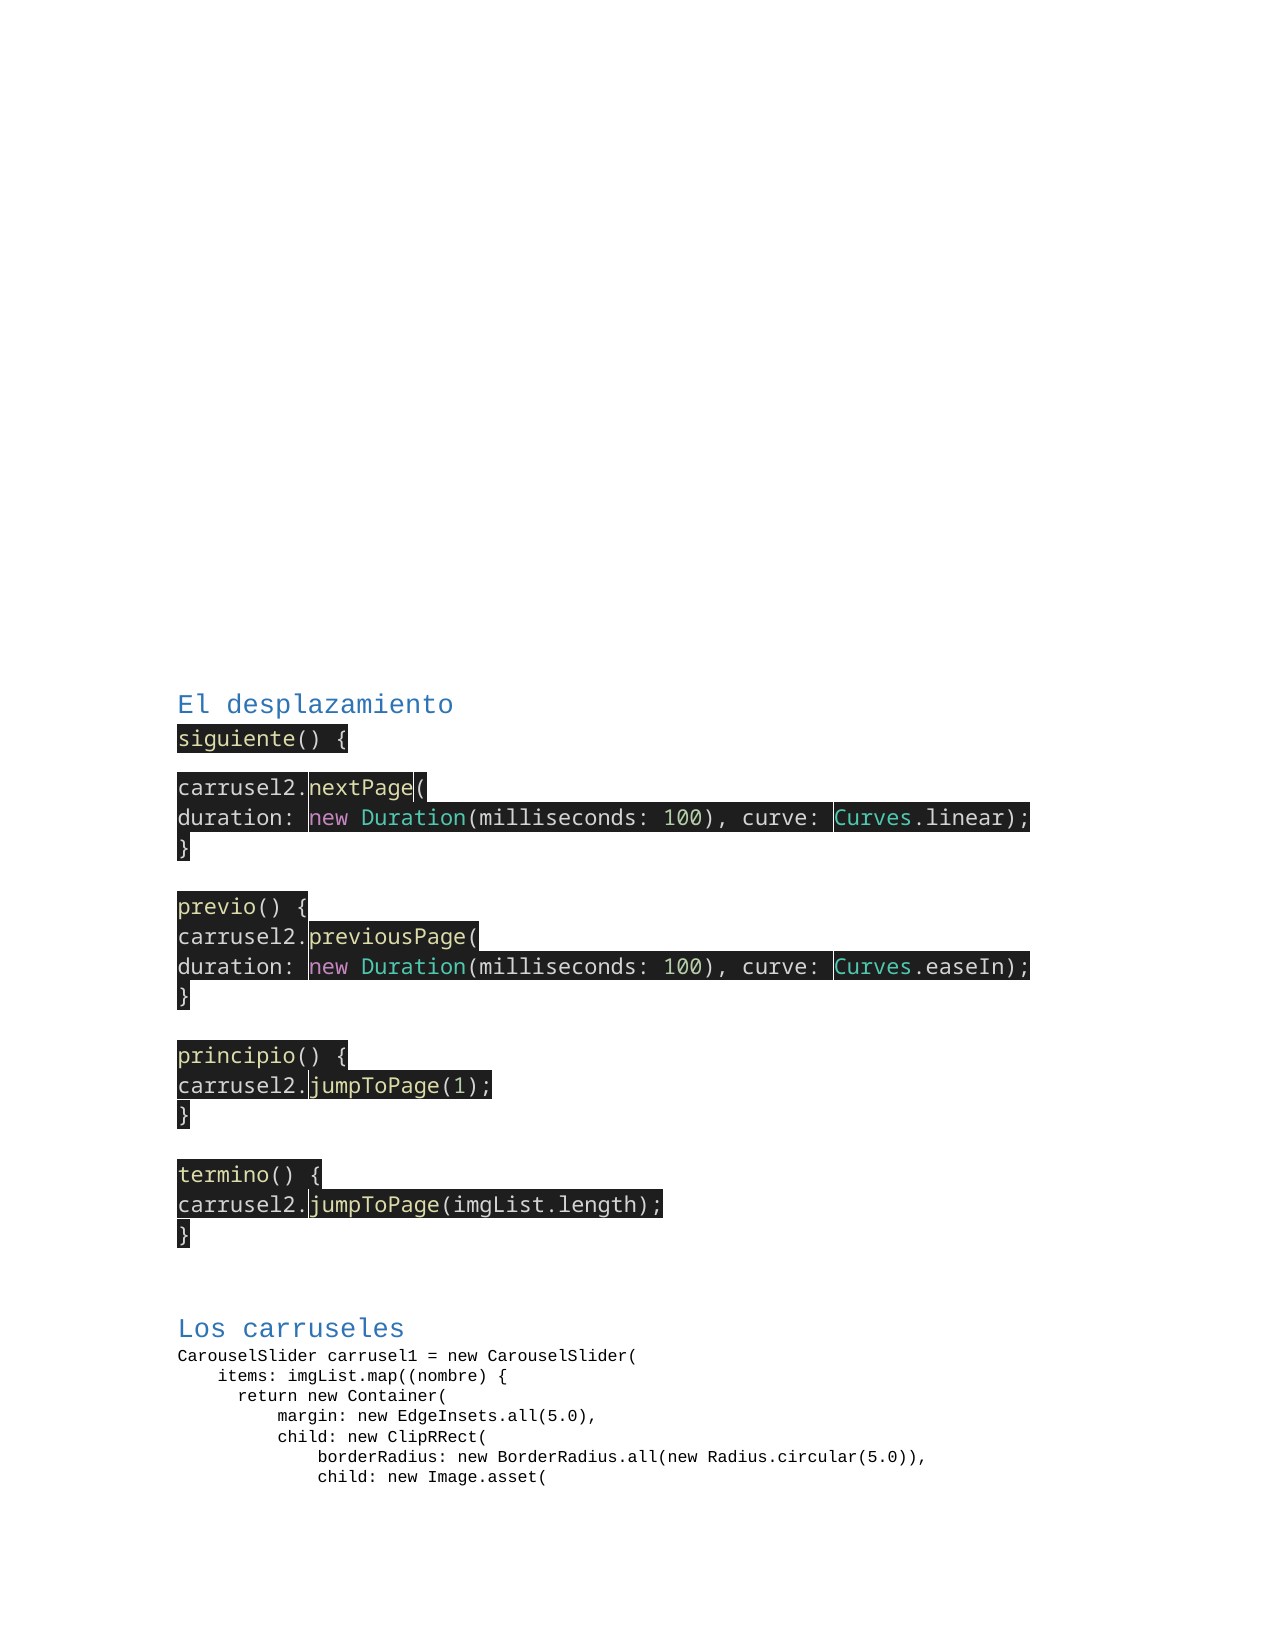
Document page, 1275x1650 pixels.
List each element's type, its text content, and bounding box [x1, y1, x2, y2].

text } [177, 1218, 1098, 1248]
text margin: new EdgeInsets.all(5.0), [177, 1408, 1098, 1427]
text return new Container( [177, 1388, 1098, 1407]
text previo() { [177, 891, 1098, 921]
text principio() { [177, 1040, 1098, 1070]
text CarouselSlider carrusel1 = new CarouselSlider( [177, 1348, 1098, 1367]
text duration: new Duration(milliseconds: 100), curve: Curves.easeIn); [177, 951, 1098, 980]
text carrusel2.jumpToPage(1); [177, 1070, 1098, 1099]
subtitle El desplazamiento [177, 691, 1098, 721]
text siguiente() { [177, 723, 1098, 753]
text } [177, 1099, 1098, 1129]
text carrusel2.nextPage( [177, 772, 1098, 802]
text carrusel2.previousPage( [177, 921, 1098, 951]
text child: new ClipRRect( [177, 1428, 1098, 1447]
text items: imgList.map((nombre) { [177, 1368, 1098, 1387]
text borderRadius: new BorderRadius.all(new Radius.circular(5.0)), [177, 1448, 1098, 1467]
text } [177, 980, 1098, 1010]
subtitle Los carruseles [177, 1315, 1098, 1346]
text } [177, 832, 1098, 861]
text carrusel2.jumpToPage(imgList.length); [177, 1189, 1098, 1218]
text termino() { [177, 1159, 1098, 1189]
text child: new Image.asset( [177, 1468, 1098, 1487]
text duration: new Duration(milliseconds: 100), curve: Curves.linear); [177, 802, 1098, 832]
